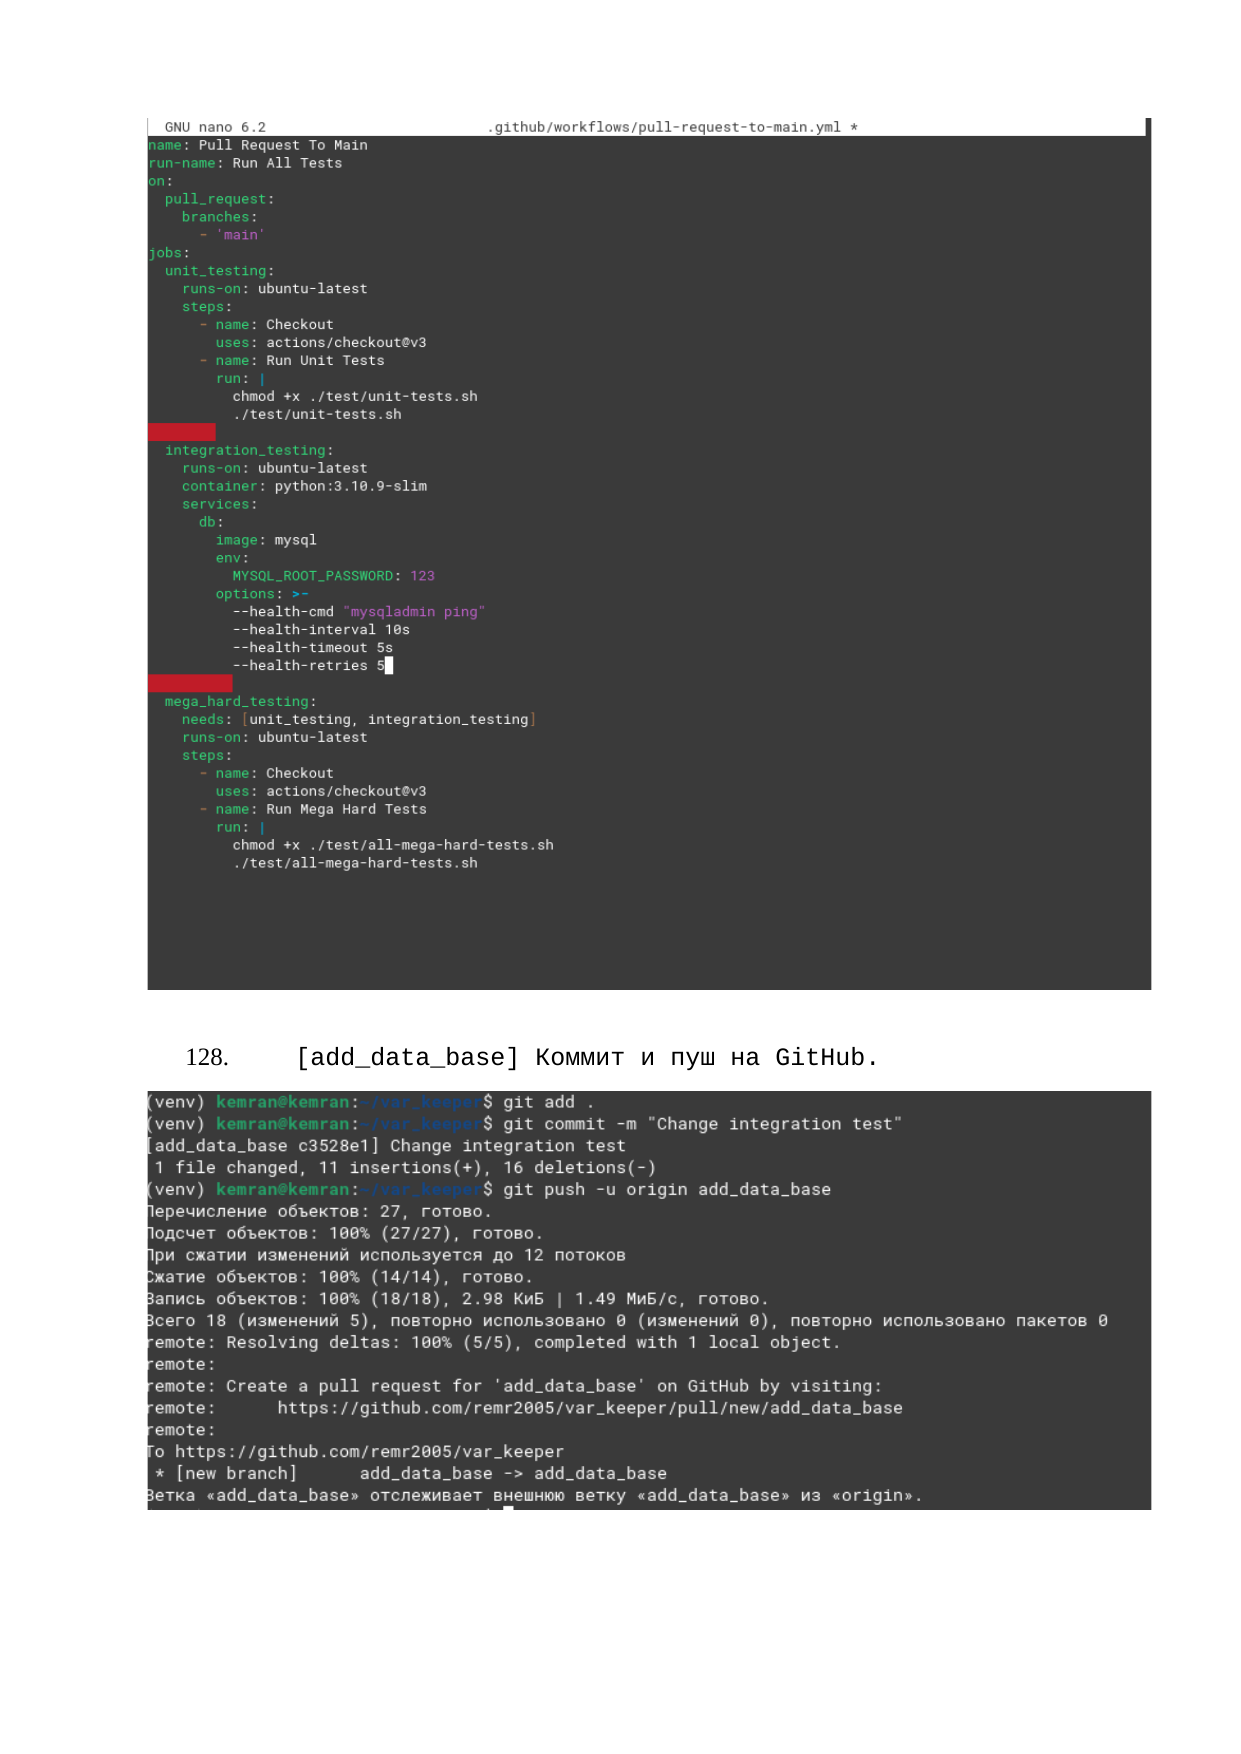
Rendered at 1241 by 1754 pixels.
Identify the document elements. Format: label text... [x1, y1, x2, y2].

list [add_data_base] Коммит и пуш на GitHub. [185, 1042, 1152, 1073]
picture [147, 118, 1152, 990]
picture [147, 1091, 1152, 1510]
